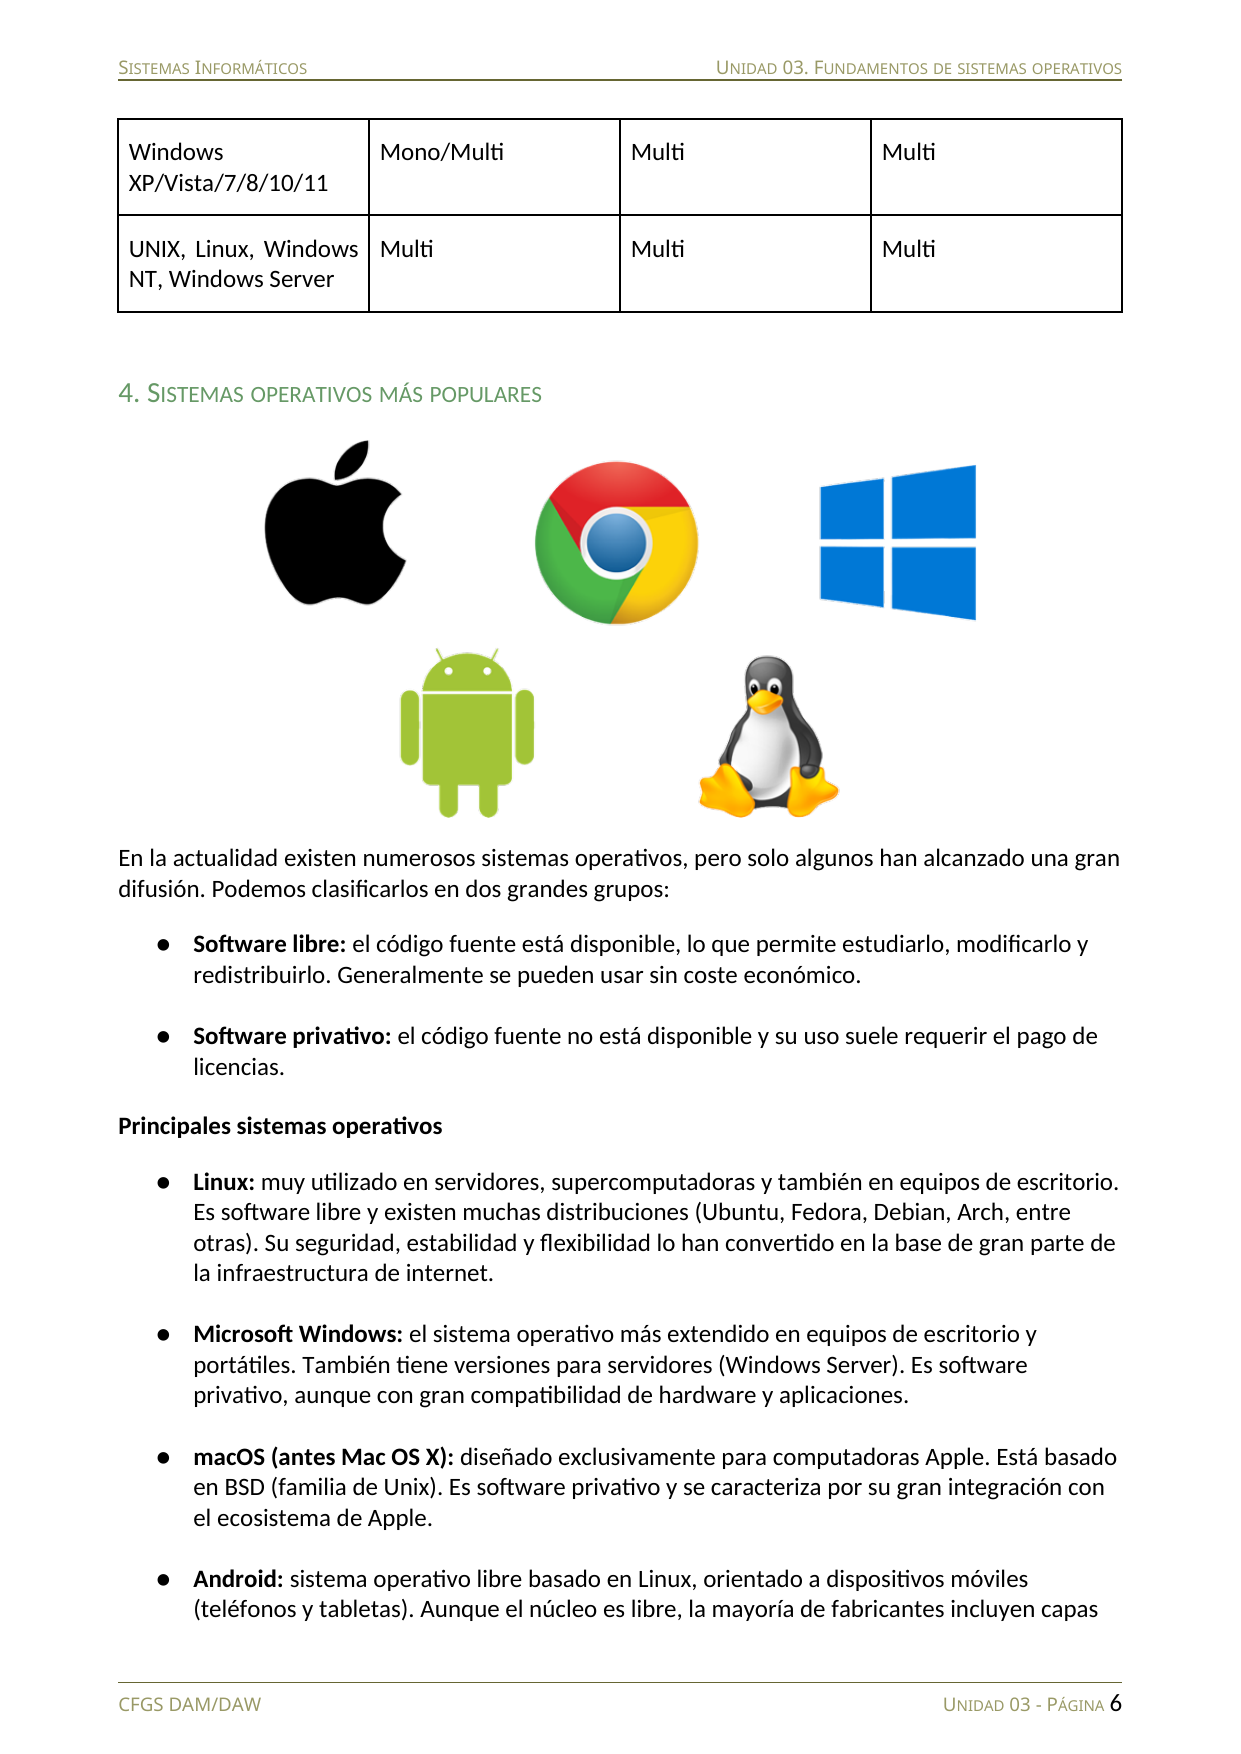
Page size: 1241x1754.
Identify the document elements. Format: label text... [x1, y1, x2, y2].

list Microsoft Windows: el sistema operativo más extendido en equipos de escritorio y portátiles. También tiene versiones para servidores (Windows Server). Es software privativo, aunque con gran compatibilidad de hardware y aplicaciones. [156, 1318, 1122, 1441]
list Linux: muy utilizado en servidores, supercomputadoras y también en equipos de escritorio. Es software libre y existen muchas distribuciones (Ubuntu, Fedora, Debian, Arch, entre otras). Su seguridad, estabilidad y flexibilidad lo han convertido en la base de gran parte de la infraestructura de internet. [156, 1166, 1122, 1318]
table_cell Multi [872, 120, 1121, 214]
picture [263, 439, 977, 818]
table_cell Mono/Multi [370, 120, 619, 214]
table_cell Multi [370, 216, 619, 311]
subtitle 4. Sistemas operativos más populares [118, 374, 1122, 410]
table_cell UNIX, Linux, Windows NT, Windows Server [119, 216, 368, 311]
list macOS (antes Mac OS X): diseñado exclusivamente para computadoras Apple. Está basado en BSD (familia de Unix). Es software privativo y se caracteriza por su gran integración con el ecosistema de Apple. [156, 1441, 1122, 1563]
table_cell Windows XP/Vista/7/8/10/11 [119, 120, 368, 214]
list Software privativo: el código fuente no está disponible y su uso suele requerir el pago de licencias. [156, 1020, 1122, 1081]
table_cell Multi [621, 120, 870, 214]
table_cell Multi [872, 216, 1121, 311]
list Software libre: el código fuente está disponible, lo que permite estudiarlo, modificarlo y redistribuirlo. Generalmente se pueden usar sin coste económico. [156, 929, 1122, 1020]
text Principales sistemas operativos [118, 1110, 1122, 1141]
table_cell Multi [621, 216, 870, 311]
text En la actualidad existen numerosos sistemas operativos, pero solo algunos han alcanzado una gran difusión. Podemos clasificarlos en dos grandes grupos: [118, 843, 1122, 904]
list Android: sistema operativo libre basado en Linux, orientado a dispositivos móviles (teléfonos y tabletas). Aunque el núcleo es libre, la mayoría de fabricantes incluyen capas [156, 1563, 1122, 1624]
